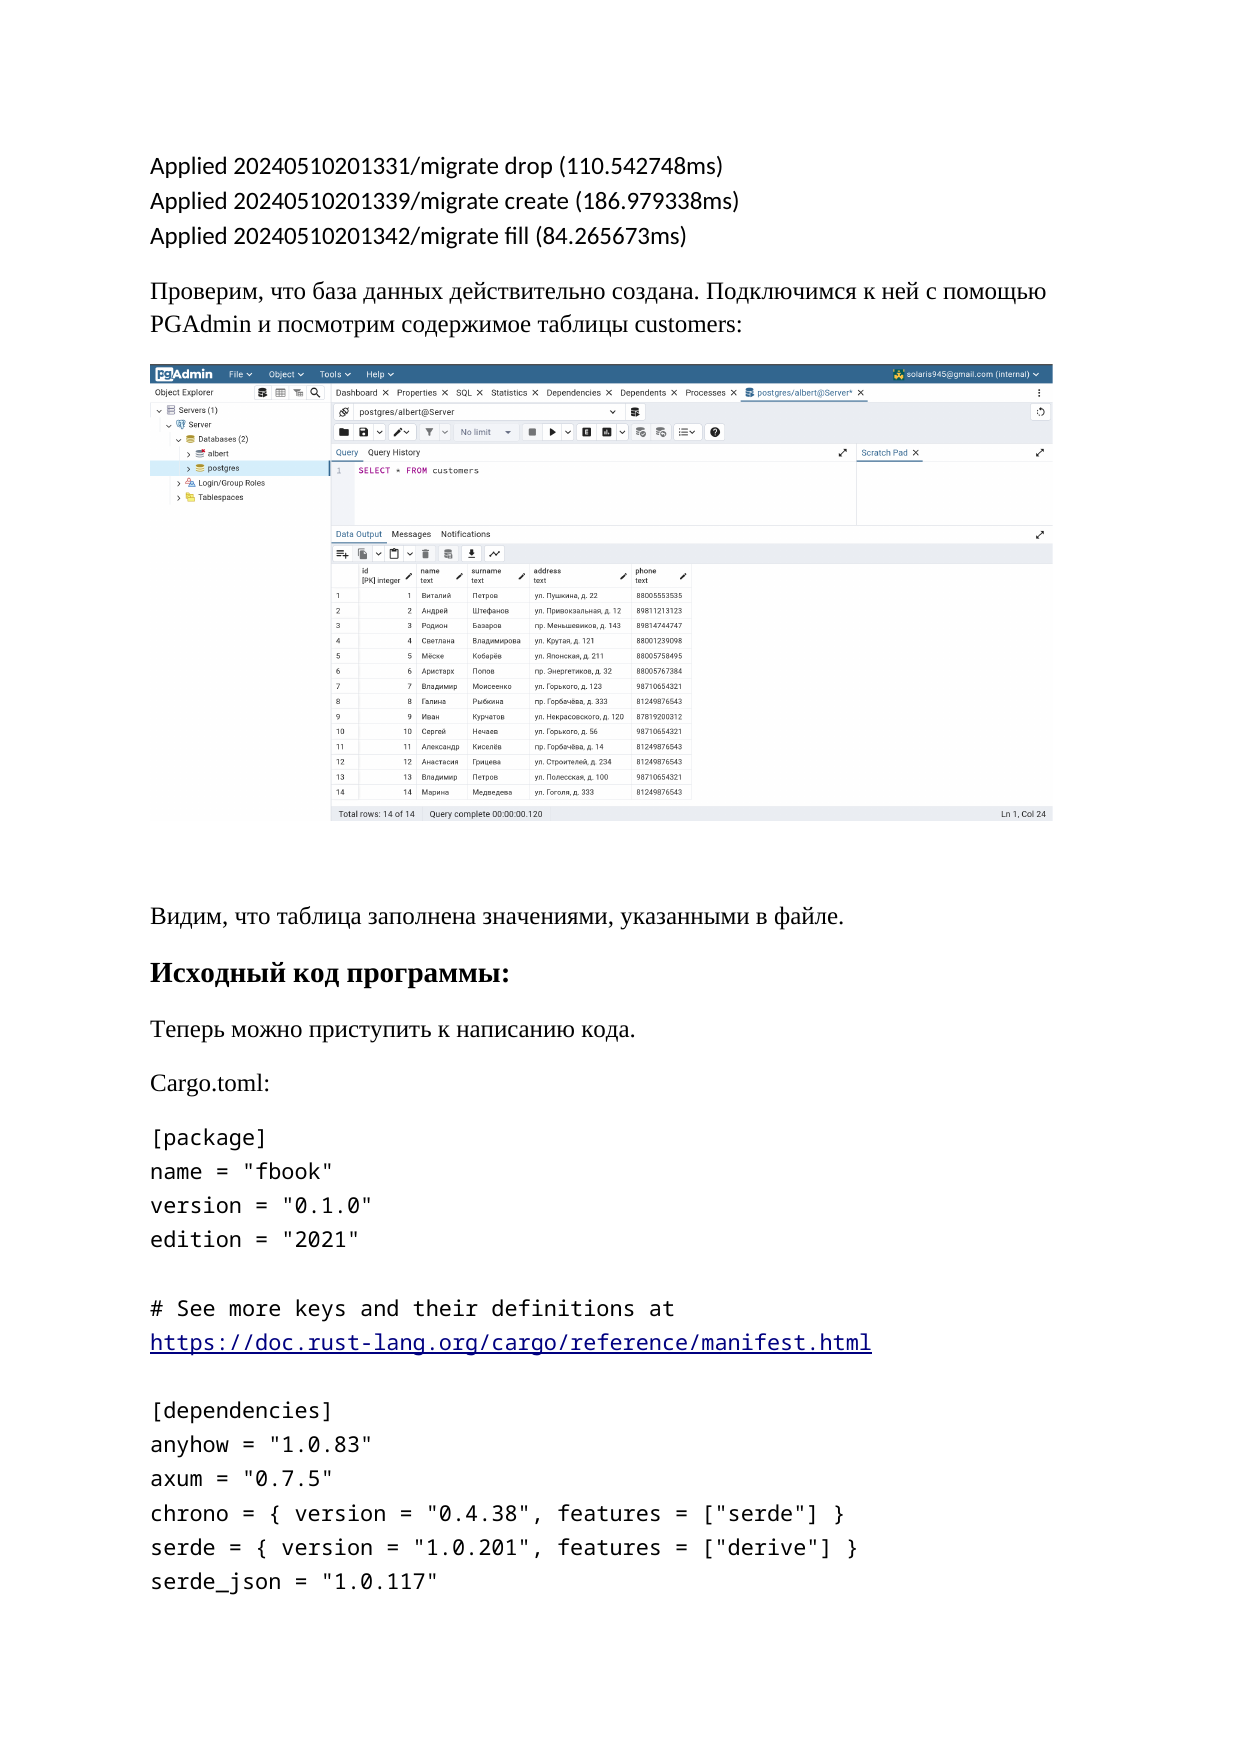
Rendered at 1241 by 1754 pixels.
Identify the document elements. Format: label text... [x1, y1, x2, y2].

text Видим, что таблица заполнена значениями, указанными в файле. [150, 901, 1053, 929]
text [package] name = "fbook" version = "0.1.0" edition = "2021" # See more keys and their definitions at https://doc.rust-lang.org/cargo/reference/manifest.html [dependencies] anyhow = "1.0.83" axum = "0.7.5" chrono = { version = "0.4.38", features = ["serde"] } serde = { version = "1.0.201", features = ["derive"] } serde_json = "1.0.117" [150, 1122, 1053, 1596]
text Исходный код программы: [150, 955, 1053, 988]
text Cargo.toml: [150, 1068, 1053, 1097]
text Теперь можно приступить к написанию кода. [150, 1014, 1053, 1043]
picture [150, 364, 1053, 821]
text Проверим, что база данных действительно создана. Подключимся к ней с помощью PGAdmin и посмотрим содержимое таблицы customers: [150, 276, 1053, 338]
text Applied 20240510201331/migrate drop (110.542748ms) Applied 20240510201339/migrate create (186.979338ms) Applied 20240510201342/migrate fill (84.265673ms) [150, 150, 1053, 251]
